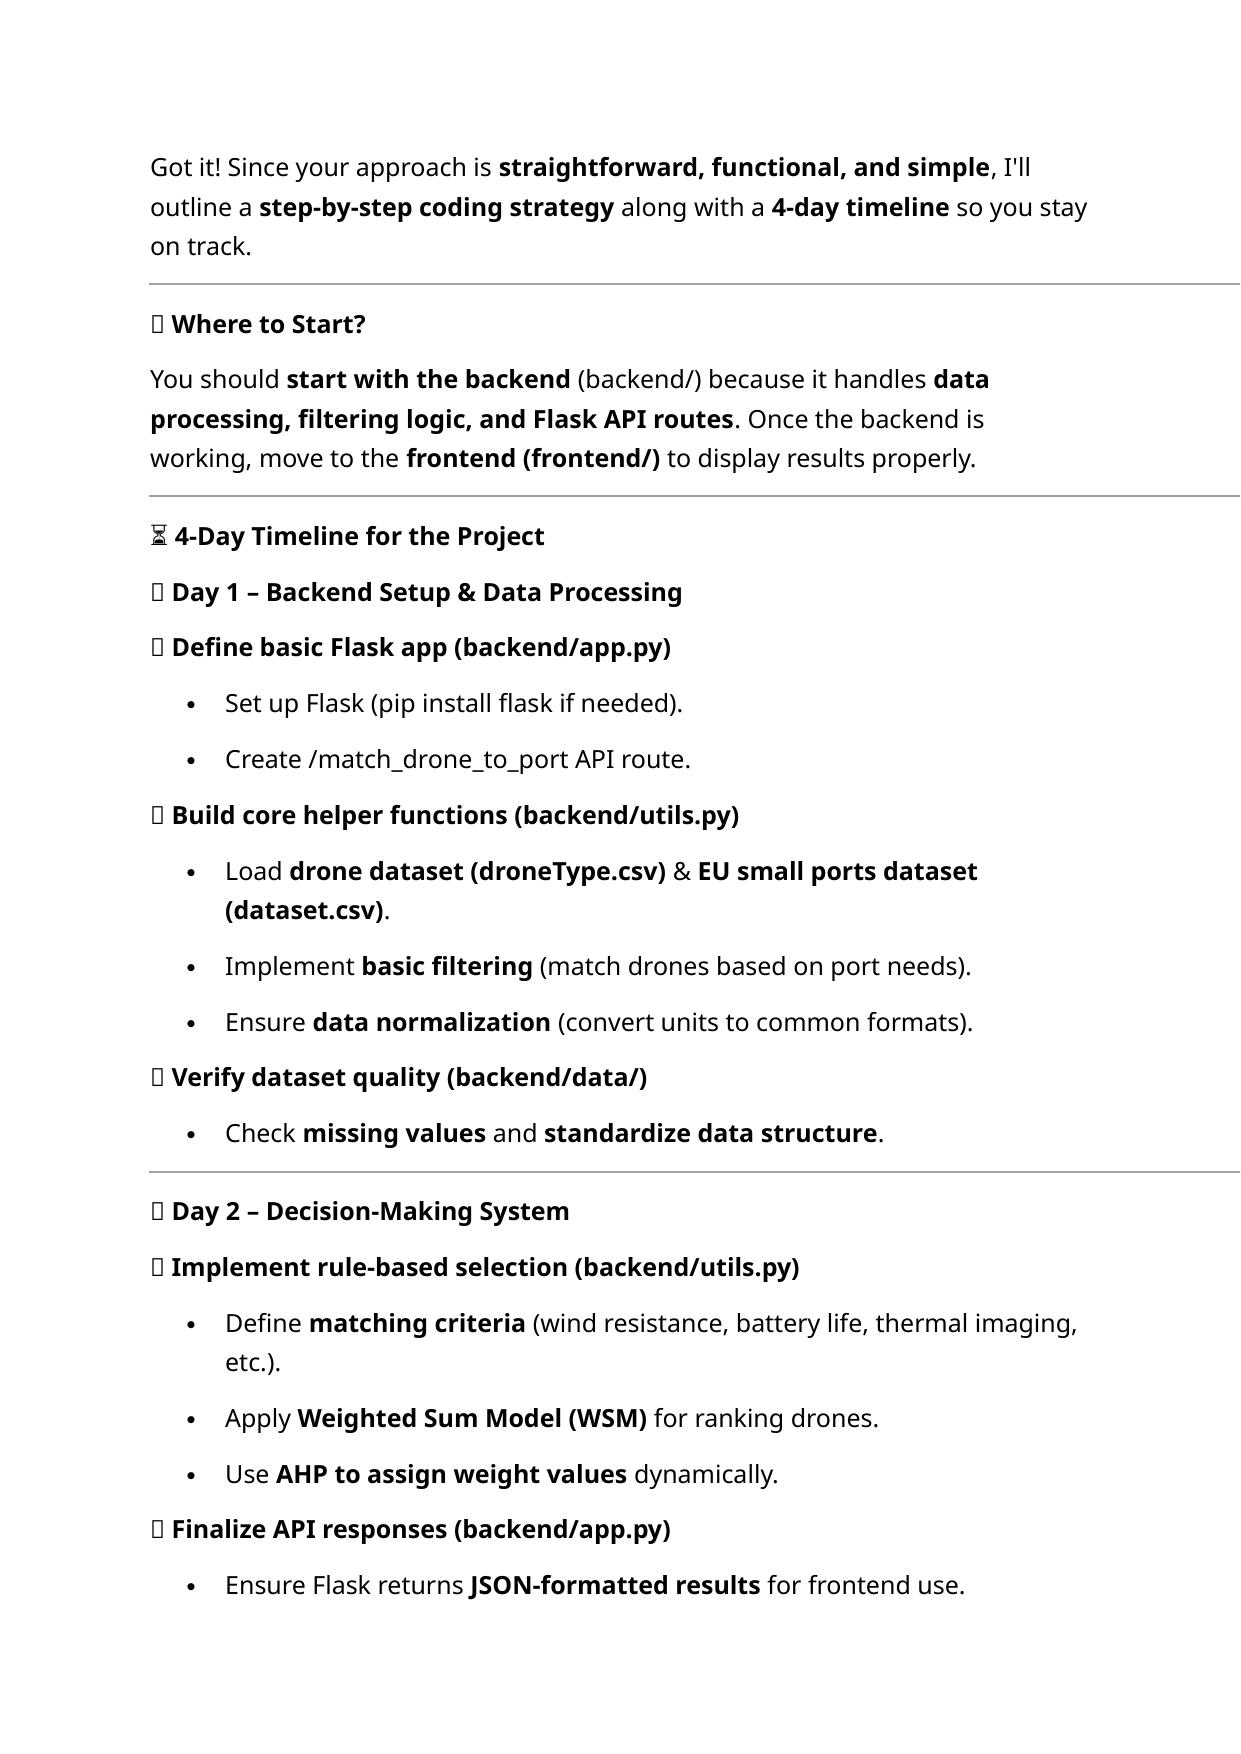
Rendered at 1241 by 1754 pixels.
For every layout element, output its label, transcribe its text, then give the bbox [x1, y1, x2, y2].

list Create /match_drone_to_port API route. [187, 742, 1090, 776]
text ✅ Finalize API responses (backend/app.py) [150, 1512, 1090, 1546]
text ✅ Implement rule-based selection (backend/utils.py) [150, 1249, 1090, 1284]
text 📌 Where to Start? [150, 306, 1090, 340]
text ✅ Verify dataset quality (backend/data/) [150, 1060, 1090, 1094]
list Use AHP to assign weight values dynamically. [187, 1456, 1090, 1490]
text 📅 Day 2 – Decision-Making System [150, 1194, 1090, 1228]
text ✅ Define basic Flask app (backend/app.py) [150, 630, 1090, 664]
text You should start with the backend (backend/) because it handles data processing, filtering logic, and Flask API routes. Once the backend is working, move to the frontend (frontend/) to display results properly. [150, 362, 1090, 474]
list Apply Weighted Sum Model (WSM) for ranking drones. [187, 1400, 1090, 1434]
list Check missing values and standardize data structure. [187, 1116, 1090, 1150]
text Got it! Since your approach is straightforward, functional, and simple, I'll outline a step-by-step coding strategy along with a 4-day timeline so you stay on track. [150, 150, 1090, 262]
list Ensure Flask returns JSON-formatted results for frontend use. [187, 1568, 1090, 1602]
list Define matching criteria (wind resistance, battery life, thermal imaging, etc.). [187, 1305, 1090, 1379]
text 📅 Day 1 – Backend Setup & Data Processing [150, 574, 1090, 608]
text ✅ Build core helper functions (backend/utils.py) [150, 797, 1090, 832]
list Set up Flask (pip install flask if needed). [187, 686, 1090, 720]
text ⏳ 4-Day Timeline for the Project [150, 518, 1090, 552]
list Ensure data normalization (convert units to common formats). [187, 1004, 1090, 1038]
list Implement basic filtering (match drones based on port needs). [187, 948, 1090, 982]
list Load drone dataset (droneType.csv) & EU small ports dataset (dataset.csv). [187, 853, 1090, 927]
